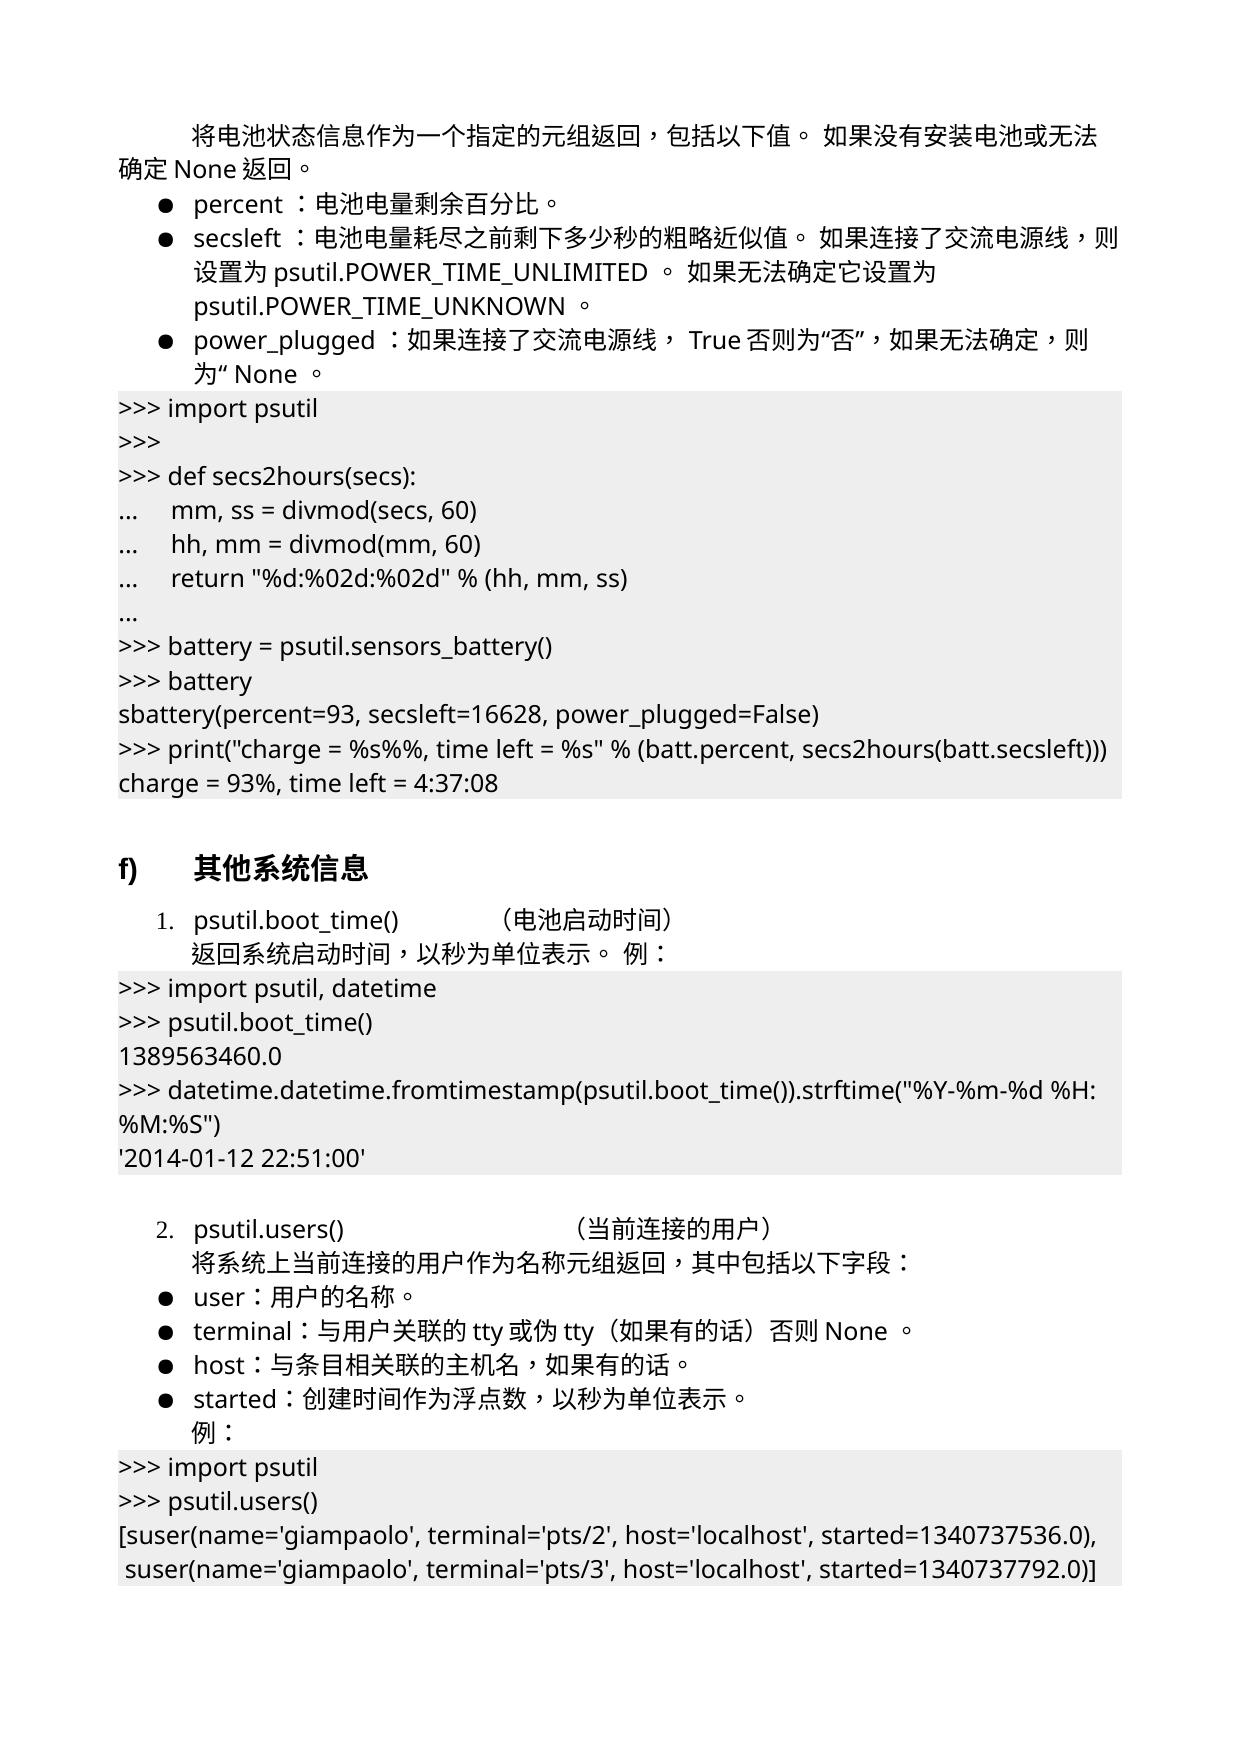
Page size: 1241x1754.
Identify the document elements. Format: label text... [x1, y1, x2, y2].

text 返回系统启动时间，以秒为单位表示。 例： [118, 937, 1122, 971]
list secsleft ：电池电量耗尽之前剩下多少秒的粗略近似值。 如果连接了交流电源线，则设置为psutil.POWER_TIME_UNLIMITED 。 如果无法确定它设置为psutil.POWER_TIME_UNKNOWN 。 [156, 220, 1122, 322]
list user：用户的名称。 [156, 1279, 1122, 1314]
list psutil.boot_time() （电池启动时间） [156, 901, 1122, 937]
list percent ：电池电量剩余百分比。 [156, 186, 1122, 220]
list psutil.users() （当前连接的用户） [156, 1209, 1122, 1246]
table_header >>> import psutil >>> >>> def secs2hours(secs): ... mm, ss = divmod(secs, 60) ... hh, mm = divmod(mm, 60) ... return "%d:%02d:%02d" % (hh, mm, ss) ... >>> battery = psutil.sensors_battery() >>> battery sbattery(percent=93, secsleft=16628, power_plugged=False) >>> print("charge = %s%%, time left = %s" % (batt.percent, secs2hours(batt.secsleft))) charge = 93%, time left = 4:37:08 [118, 391, 1122, 799]
list power_plugged ：如果连接了交流电源线， True否则为“否”，如果无法确定，则为“ None 。 [156, 322, 1122, 391]
table_header >>> import psutil >>> psutil.users() [suser(name='giampaolo', terminal='pts/2', host='localhost', started=1340737536.0), suser(name='giampaolo', terminal='pts/3', host='localhost', started=1340737792.0)] [118, 1450, 1122, 1586]
list host：与条目相关联的主机名，如果有的话。 [156, 1348, 1122, 1382]
table_header >>> import psutil, datetime >>> psutil.boot_time() 1389563460.0 >>> datetime.datetime.fromtimestamp(psutil.boot_time()).strftime("%Y-%m-%d %H:%M:%S") '2014-01-12 22:51:00' [118, 971, 1122, 1175]
list terminal：与用户关联的tty或伪tty（如果有的话）否则None 。 [156, 1314, 1122, 1348]
text 将系统上当前连接的用户作为名称元组返回，其中包括以下字段： [118, 1246, 1122, 1279]
list started：创建时间作为浮点数，以秒为单位表示。 [156, 1382, 1122, 1416]
text 将电池状态信息作为一个指定的元组返回，包括以下值。 如果没有安装电池或无法确定None返回。 [118, 118, 1122, 186]
text 例： [118, 1416, 1122, 1450]
subtitle 其他系统信息 [118, 848, 1122, 888]
